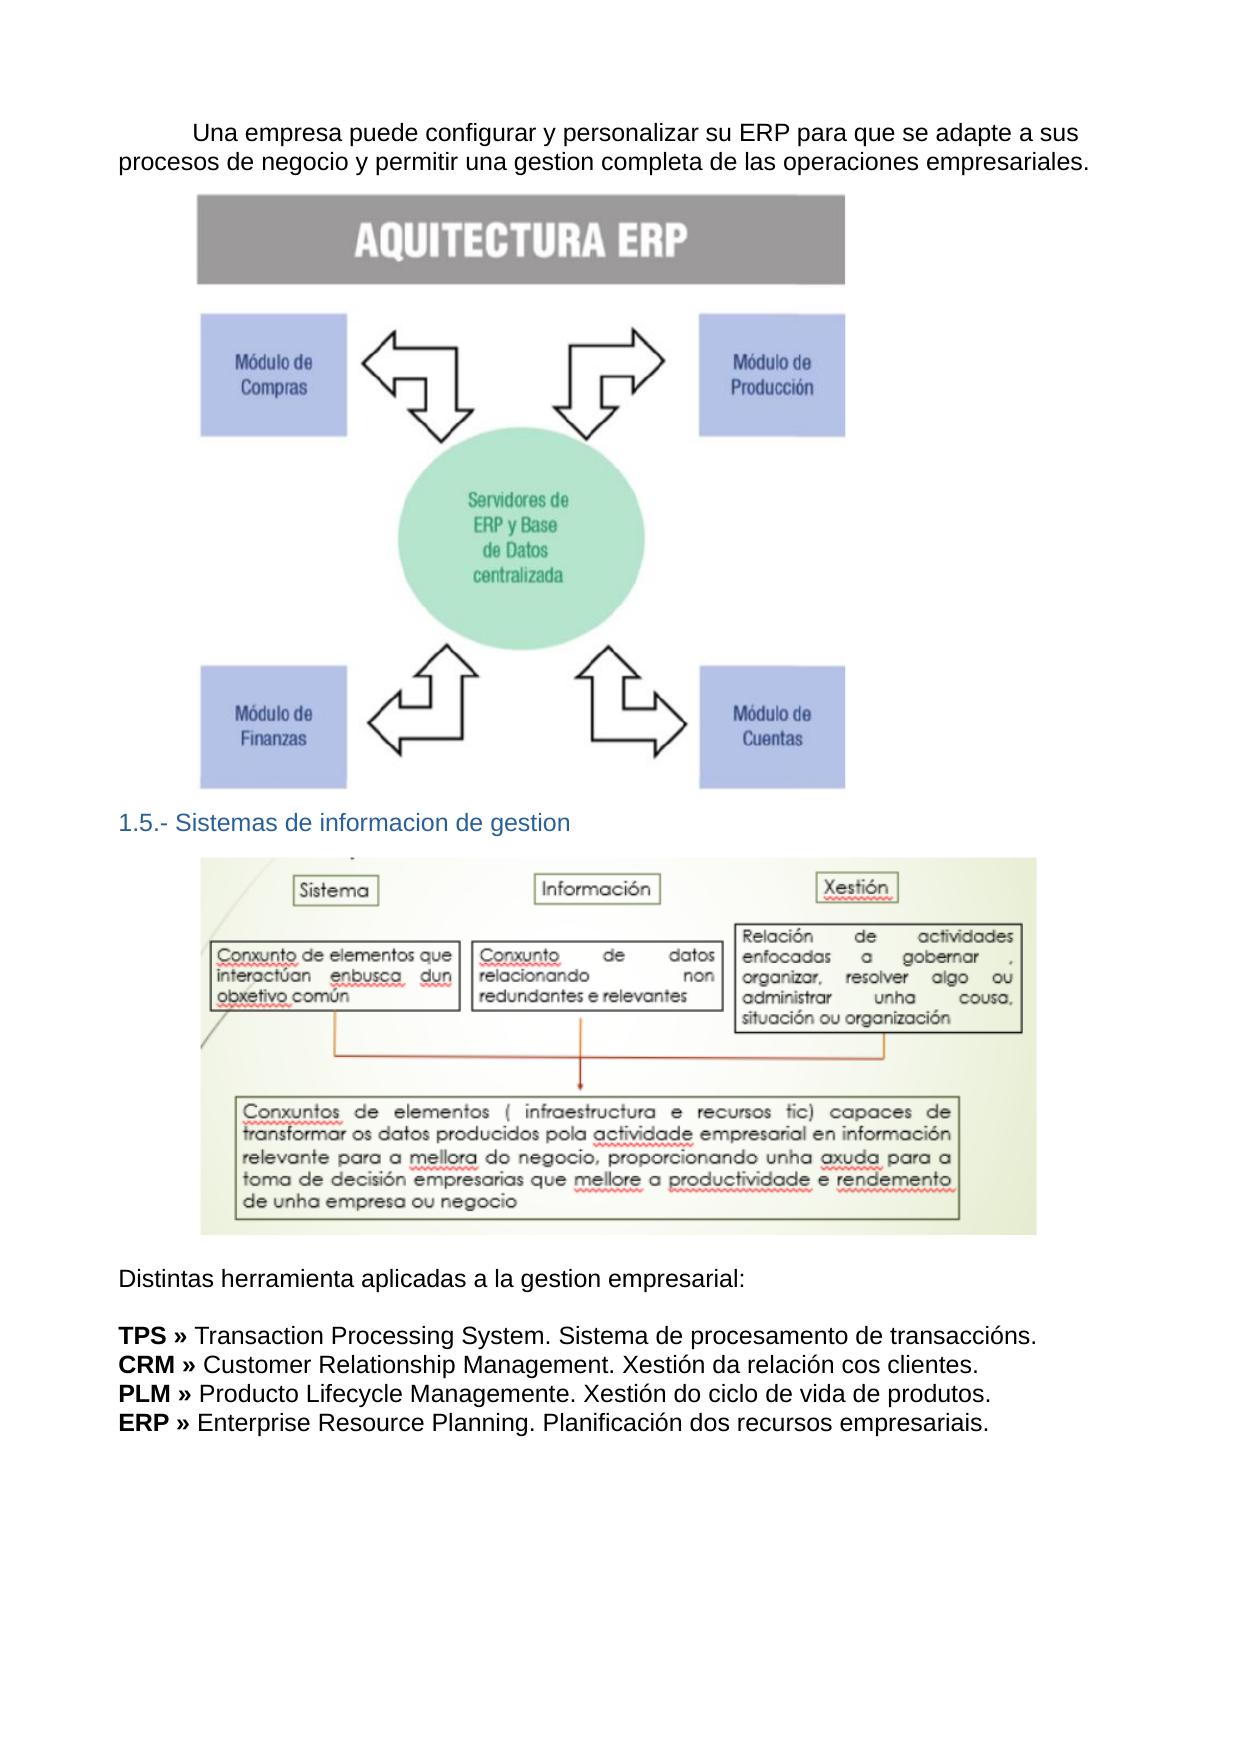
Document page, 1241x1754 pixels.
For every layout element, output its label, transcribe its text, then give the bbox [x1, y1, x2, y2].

text ERP » Enterprise Resource Planning. Planificación dos recursos empresariais. [118, 1407, 1122, 1436]
text CRM » Customer Relationship Management. Xestión da relación cos clientes. [118, 1350, 1122, 1379]
picture [197, 855, 1043, 1235]
text 1.5.- Sistemas de informacion de gestion [118, 808, 1122, 837]
text PLM » Producto Lifecycle Managemente. Xestión do ciclo de vida de produtos. [118, 1379, 1122, 1407]
text Distintas herramienta aplicadas a la gestion empresarial: [118, 1264, 1122, 1292]
picture [195, 193, 846, 790]
text TPS » Transaction Processing System. Sistema de procesamento de transaccións. [118, 1321, 1122, 1350]
text Una empresa puede configurar y personalizar su ERP para que se adapte a sus procesos de negocio y permitir una gestion completa de las operaciones empresariales. [118, 118, 1122, 176]
